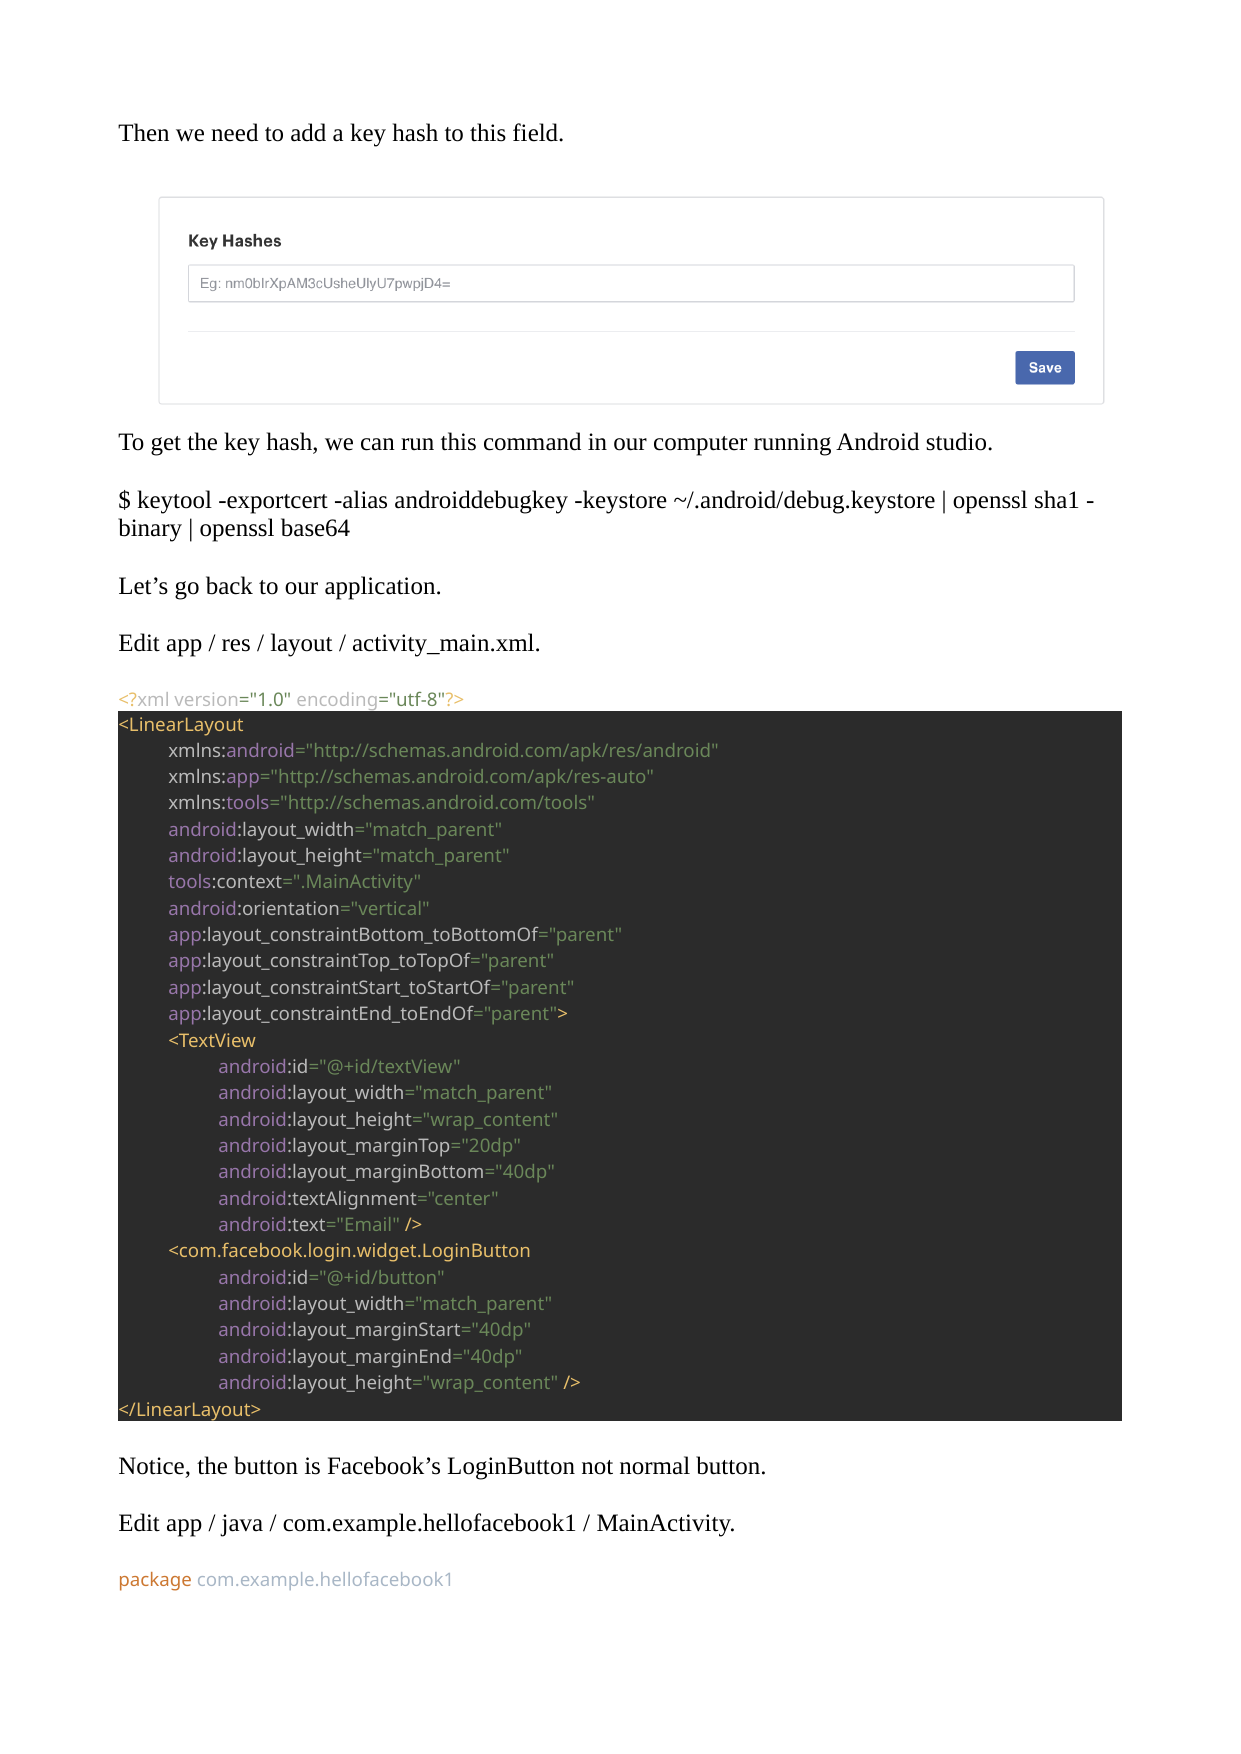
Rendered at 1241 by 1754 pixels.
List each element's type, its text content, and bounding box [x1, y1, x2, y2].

text Edit app / res / layout / activity_main.xml. [118, 628, 1122, 657]
text Then we need to add a key hash to this field. [118, 118, 1122, 147]
text android:layout_marginBottom="40dp" [118, 1159, 1122, 1185]
text <LinearLayout [118, 711, 1122, 737]
text android:layout_marginStart="40dp" [118, 1317, 1122, 1343]
text android:id="@+id/textView" [118, 1053, 1122, 1079]
text android:layout_height="match_parent" [118, 842, 1122, 869]
text Edit app / java / com.example.hellofacebook1 / MainActivity. [118, 1508, 1122, 1537]
text Let’s go back to our application. [118, 571, 1122, 600]
text Notice, the button is Facebook’s LoginButton not normal button. [118, 1451, 1122, 1479]
text app:layout_constraintBottom_toBottomOf="parent" [118, 921, 1122, 948]
text android:orientation="vertical" [118, 895, 1122, 921]
text xmlns:android="http://schemas.android.com/apk/res/android" [118, 737, 1122, 763]
text app:layout_constraintTop_toTopOf="parent" [118, 948, 1122, 974]
text android:id="@+id/button" [118, 1264, 1122, 1290]
picture [118, 175, 1123, 428]
text android:layout_marginTop="20dp" [118, 1132, 1122, 1159]
text <TextView [118, 1027, 1122, 1053]
text To get the key hash, we can run this command in our computer running Android studio. [118, 428, 1122, 456]
text </LinearLayout> [118, 1396, 1122, 1421]
text android:layout_height="wrap_content" /> [118, 1369, 1122, 1396]
text xmlns:tools="http://schemas.android.com/tools" [118, 790, 1122, 816]
text android:layout_width="match_parent" [118, 816, 1122, 842]
text <com.facebook.login.widget.LoginButton [118, 1238, 1122, 1264]
text android:layout_height="wrap_content" [118, 1106, 1122, 1132]
text xmlns:app="http://schemas.android.com/apk/res-auto" [118, 763, 1122, 790]
text package com.example.hellofacebook1 [118, 1566, 1122, 1591]
text $ keytool -exportcert -alias androiddebugkey -keystore ~/.android/debug.keystore | openssl sha1 -binary | openssl base64 [118, 485, 1122, 542]
text android:layout_width="match_parent" [118, 1079, 1122, 1106]
text app:layout_constraintStart_toStartOf="parent" [118, 974, 1122, 1001]
text app:layout_constraintEnd_toEndOf="parent"> [118, 1001, 1122, 1027]
text android:layout_width="match_parent" [118, 1290, 1122, 1317]
text <?xml version="1.0" encoding="utf-8"?> [118, 686, 1122, 711]
text tools:context=".MainActivity" [118, 869, 1122, 895]
text android:textAlignment="center" [118, 1185, 1122, 1211]
text android:text="Email" /> [118, 1211, 1122, 1238]
text android:layout_marginEnd="40dp" [118, 1343, 1122, 1369]
